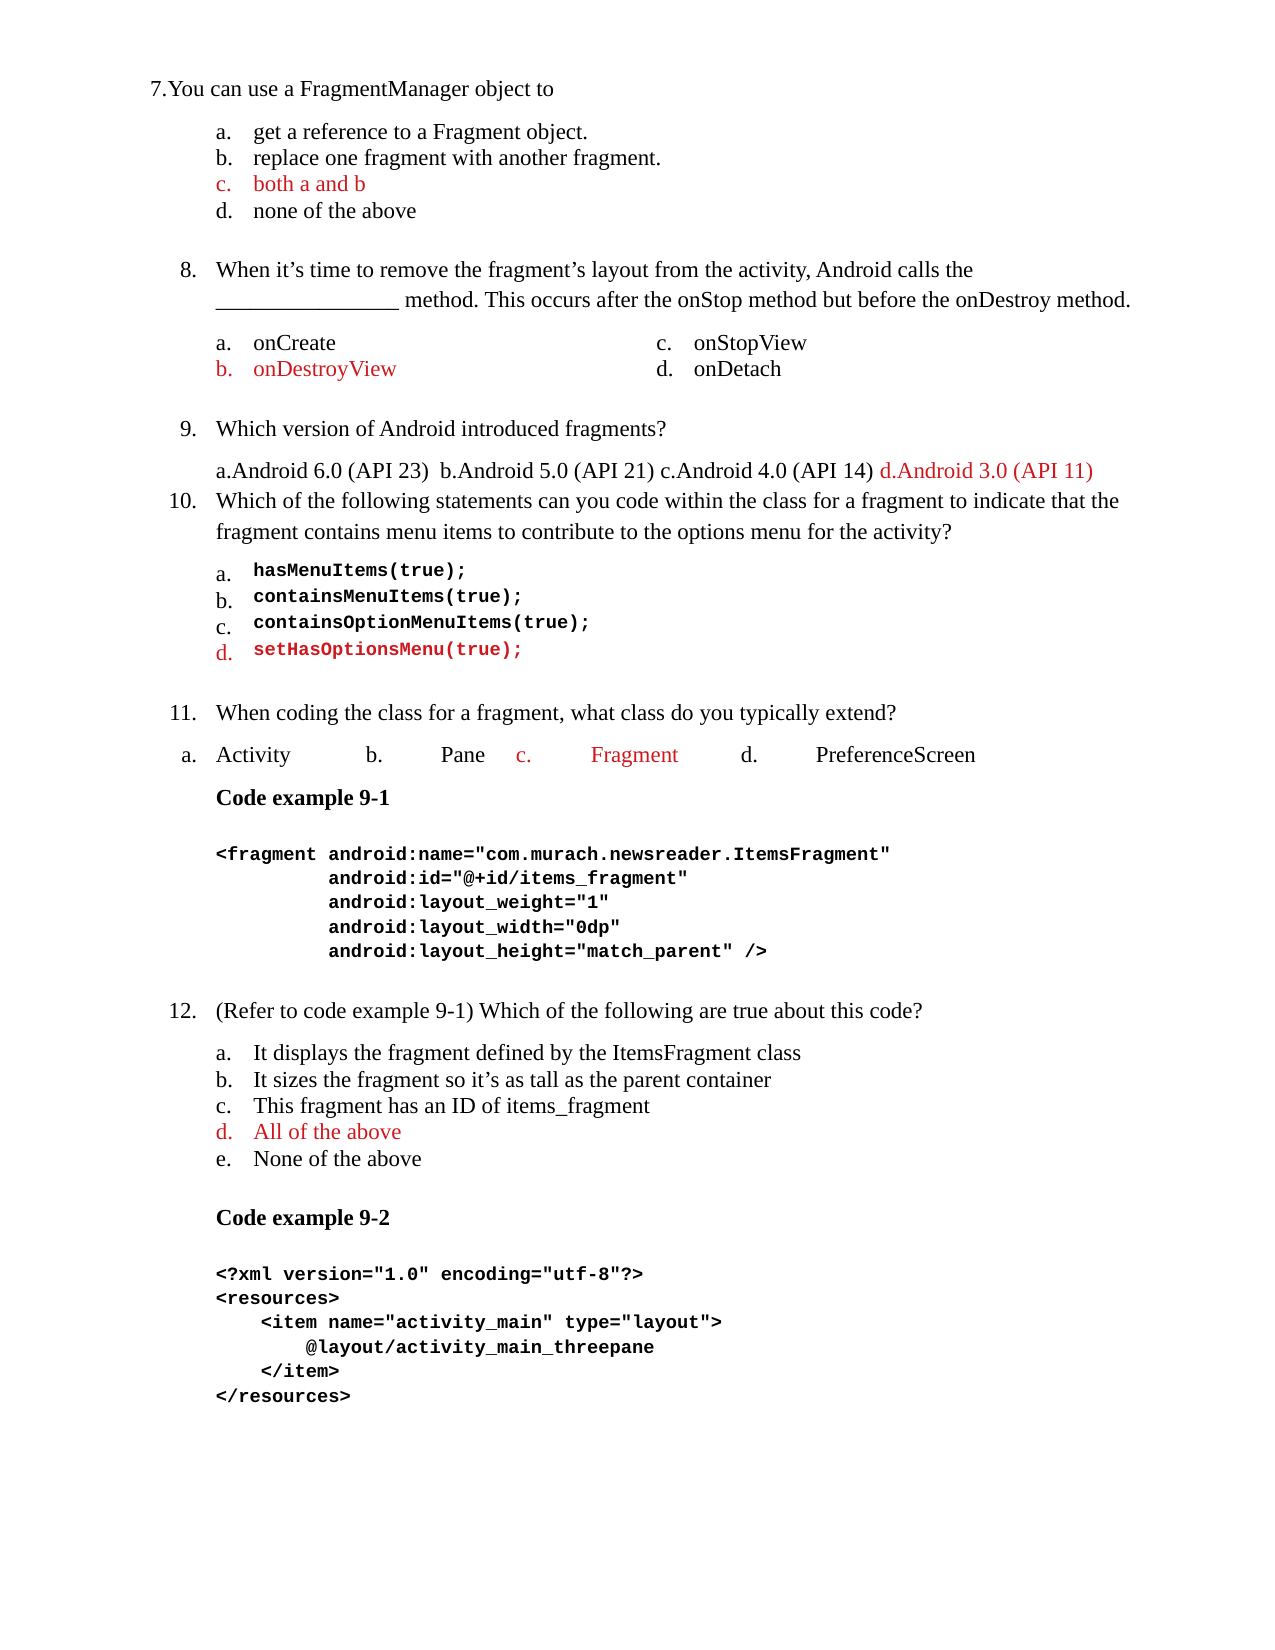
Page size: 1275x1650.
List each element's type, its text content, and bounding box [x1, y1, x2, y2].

table_cell setHasOptionsMenu(true); [249, 640, 1092, 666]
text 10. Which of the following statements can you code within the class for a fragment to indicate that the fragment contains menu items to contribute to the options menu for the activity? [150, 487, 1162, 544]
text android:id="@+id/items_fragment" [216, 869, 1162, 890]
text 9. Which version of Android introduced fragments? [150, 414, 1162, 441]
text a.Android 6.0 (API 23) b.Android 5.0 (API 21) c.Android 4.0 (API 14) d.Android 3.0 (API 11) [216, 457, 1162, 484]
table_cell It sizes the fragment so it’s as tall as the parent container [249, 1066, 1092, 1092]
text 11. When coding the class for a fragment, what class do you typically extend? [150, 699, 1162, 725]
table_cell b. [211, 587, 248, 613]
table_header It displays the fragment defined by the ItemsFragment class [249, 1039, 1092, 1066]
text 7. You can use a FragmentManager object to [150, 75, 1162, 101]
table_header a. [211, 118, 248, 144]
text android:layout_width="0dp" [216, 918, 1162, 939]
table_header get a reference to a Fragment object. [249, 118, 1092, 144]
table_header hasMenuItems(true); [249, 560, 1092, 587]
text Code example 9-1 [216, 784, 1162, 811]
text </item> [216, 1362, 1162, 1383]
text Code example 9-2 [216, 1204, 1162, 1230]
table_cell b. [211, 355, 248, 382]
text <fragment android:name="com.murach.newsreader.ItemsFragment" [216, 844, 1162, 866]
table_cell d. [211, 640, 248, 666]
table_cell none of the above [249, 197, 1092, 223]
text <resources> [216, 1289, 1162, 1310]
text 12. (Refer to code example 9-1) Which of the following are true about this code? [150, 997, 1162, 1023]
table_cell c. [211, 1092, 248, 1118]
table_header onStopView [689, 329, 1092, 355]
table_cell c. [211, 613, 248, 639]
table_cell This fragment has an ID of items_fragment [249, 1092, 1092, 1118]
table_cell e. [211, 1145, 248, 1171]
table_cell b. [211, 1066, 248, 1092]
text </resources> [216, 1386, 1162, 1408]
text <item name="activity_main" type="layout"> [216, 1313, 1162, 1334]
table_cell containsOptionMenuItems(true); [249, 613, 1092, 639]
table_header a. [211, 329, 248, 355]
text android:layout_height="match_parent" /> [216, 942, 1162, 963]
text 8. When it’s time to remove the fragment’s layout from the activity, Android calls the ________________ method. This occurs after the onStop method but before the onDestroy method. [150, 256, 1162, 313]
table_cell All of the above [249, 1119, 1092, 1145]
table_cell containsMenuItems(true); [249, 587, 1092, 613]
text a. Activity b. Pane c. Fragment d. PreferenceScreen [150, 741, 1162, 768]
table_header a. [211, 560, 248, 587]
table_cell onDetach [689, 355, 1092, 382]
table_cell None of the above [249, 1145, 1092, 1171]
table_cell b. [211, 144, 248, 170]
text android:layout_weight="1" [216, 893, 1162, 914]
table_header a. [211, 1039, 248, 1066]
text <?xml version="1.0" encoding="utf-8"?> [216, 1264, 1162, 1286]
table_cell c. [211, 170, 248, 197]
table_cell d. [211, 1119, 248, 1145]
table_cell onDestroyView [249, 355, 652, 382]
table_cell both a and b [249, 170, 1092, 197]
table_header onCreate [249, 329, 652, 355]
table_cell replace one fragment with another fragment. [249, 144, 1092, 170]
text @layout/activity_main_threepane [216, 1338, 1162, 1359]
table_cell d. [211, 197, 248, 223]
table_header c. [652, 329, 689, 355]
table_cell d. [652, 355, 689, 382]
